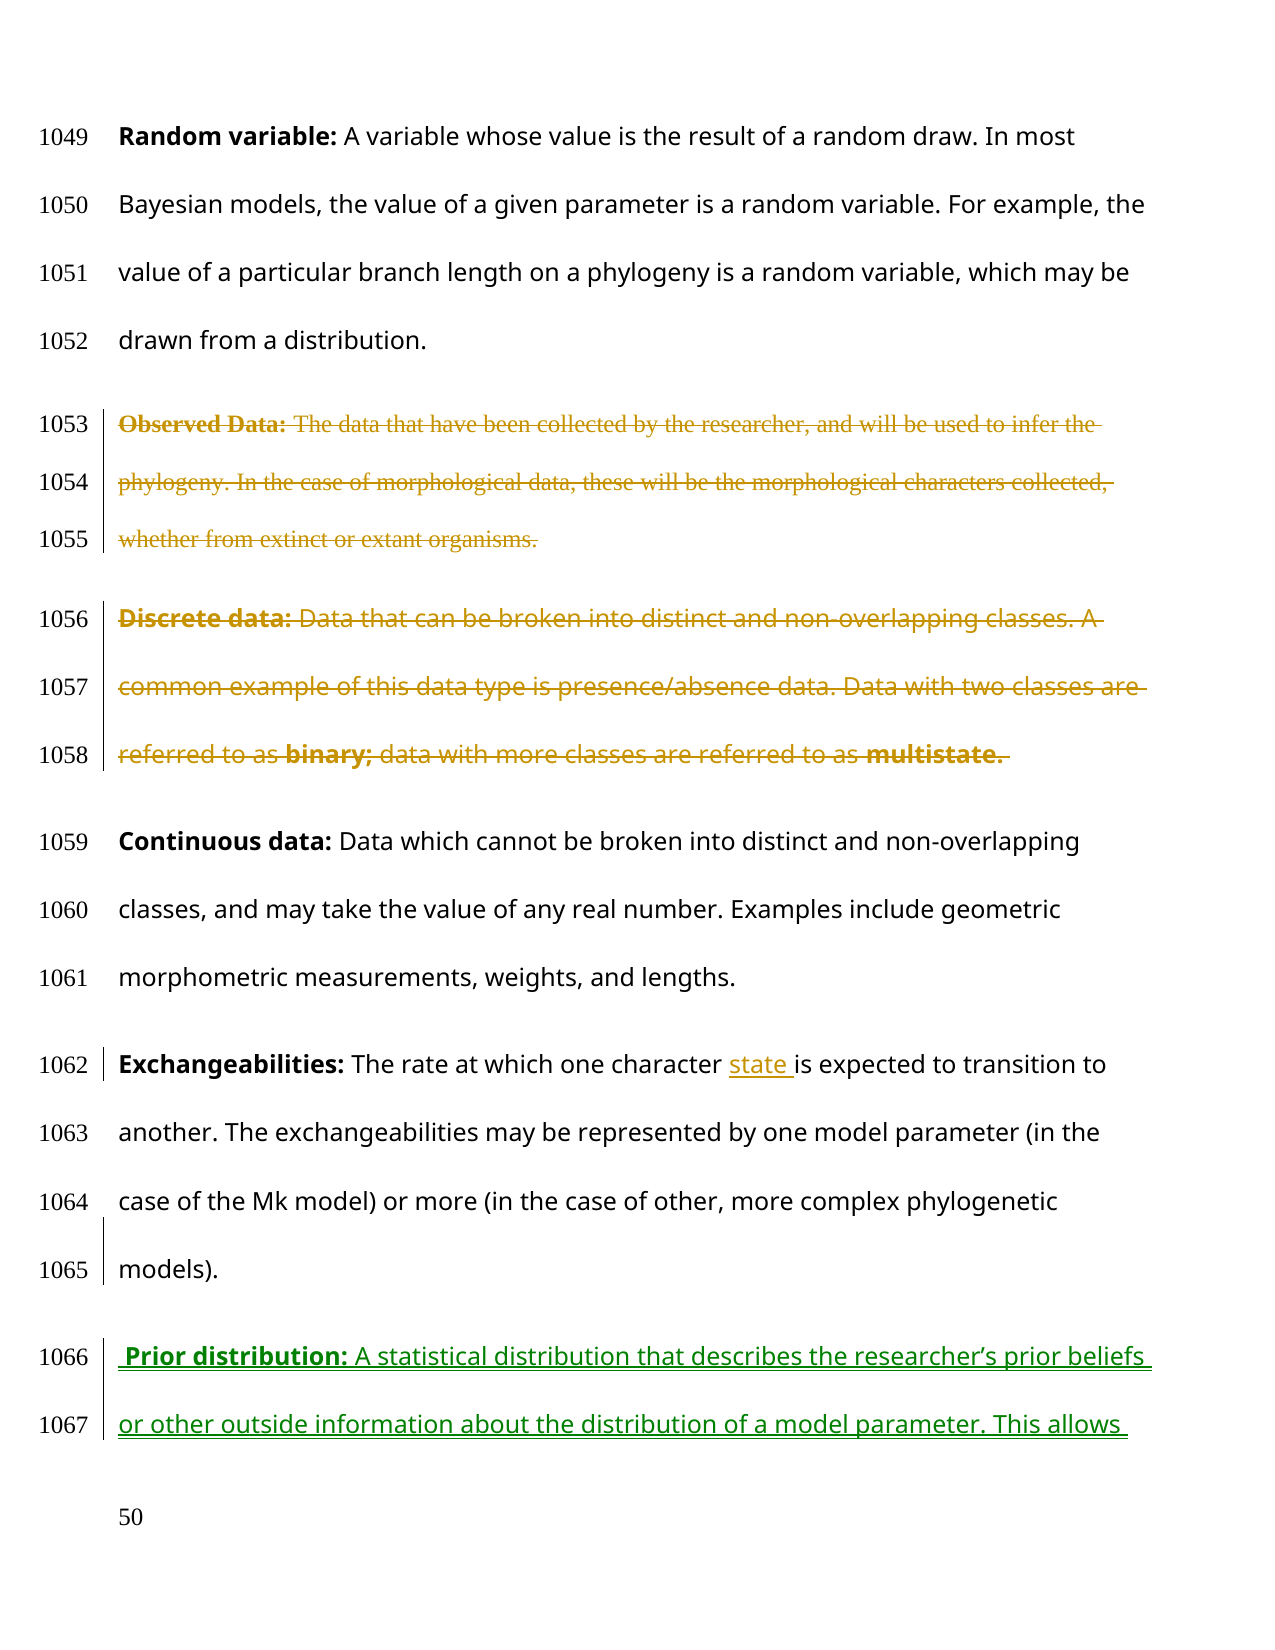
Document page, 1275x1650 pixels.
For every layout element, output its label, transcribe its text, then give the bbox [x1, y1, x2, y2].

text Random variable: A variable whose value is the result of a random draw. In most Bayesian models, the value of a given parameter is a random variable. For example, the value of a particular branch length on a phylogeny is a random variable, which may be drawn from a distribution. [118, 118, 1157, 357]
text Exchangeabilities: The rate at which one character state is expected to transition to another. The exchangeabilities may be represented by one model parameter (in the case of the Mk model) or more (in the case of other, more complex phylogenetic models). [118, 1047, 1157, 1285]
text Prior distribution: A statistical distribution that describes the researcher’s prior beliefs or other outside information about the distribution of a model parameter. This allows [118, 1338, 1157, 1440]
text Continuous data: Data which cannot be broken into distinct and non-overlapping classes, and may take the value of any real number. Examples include geometric morphometric measurements, weights, and lengths. [118, 824, 1157, 994]
